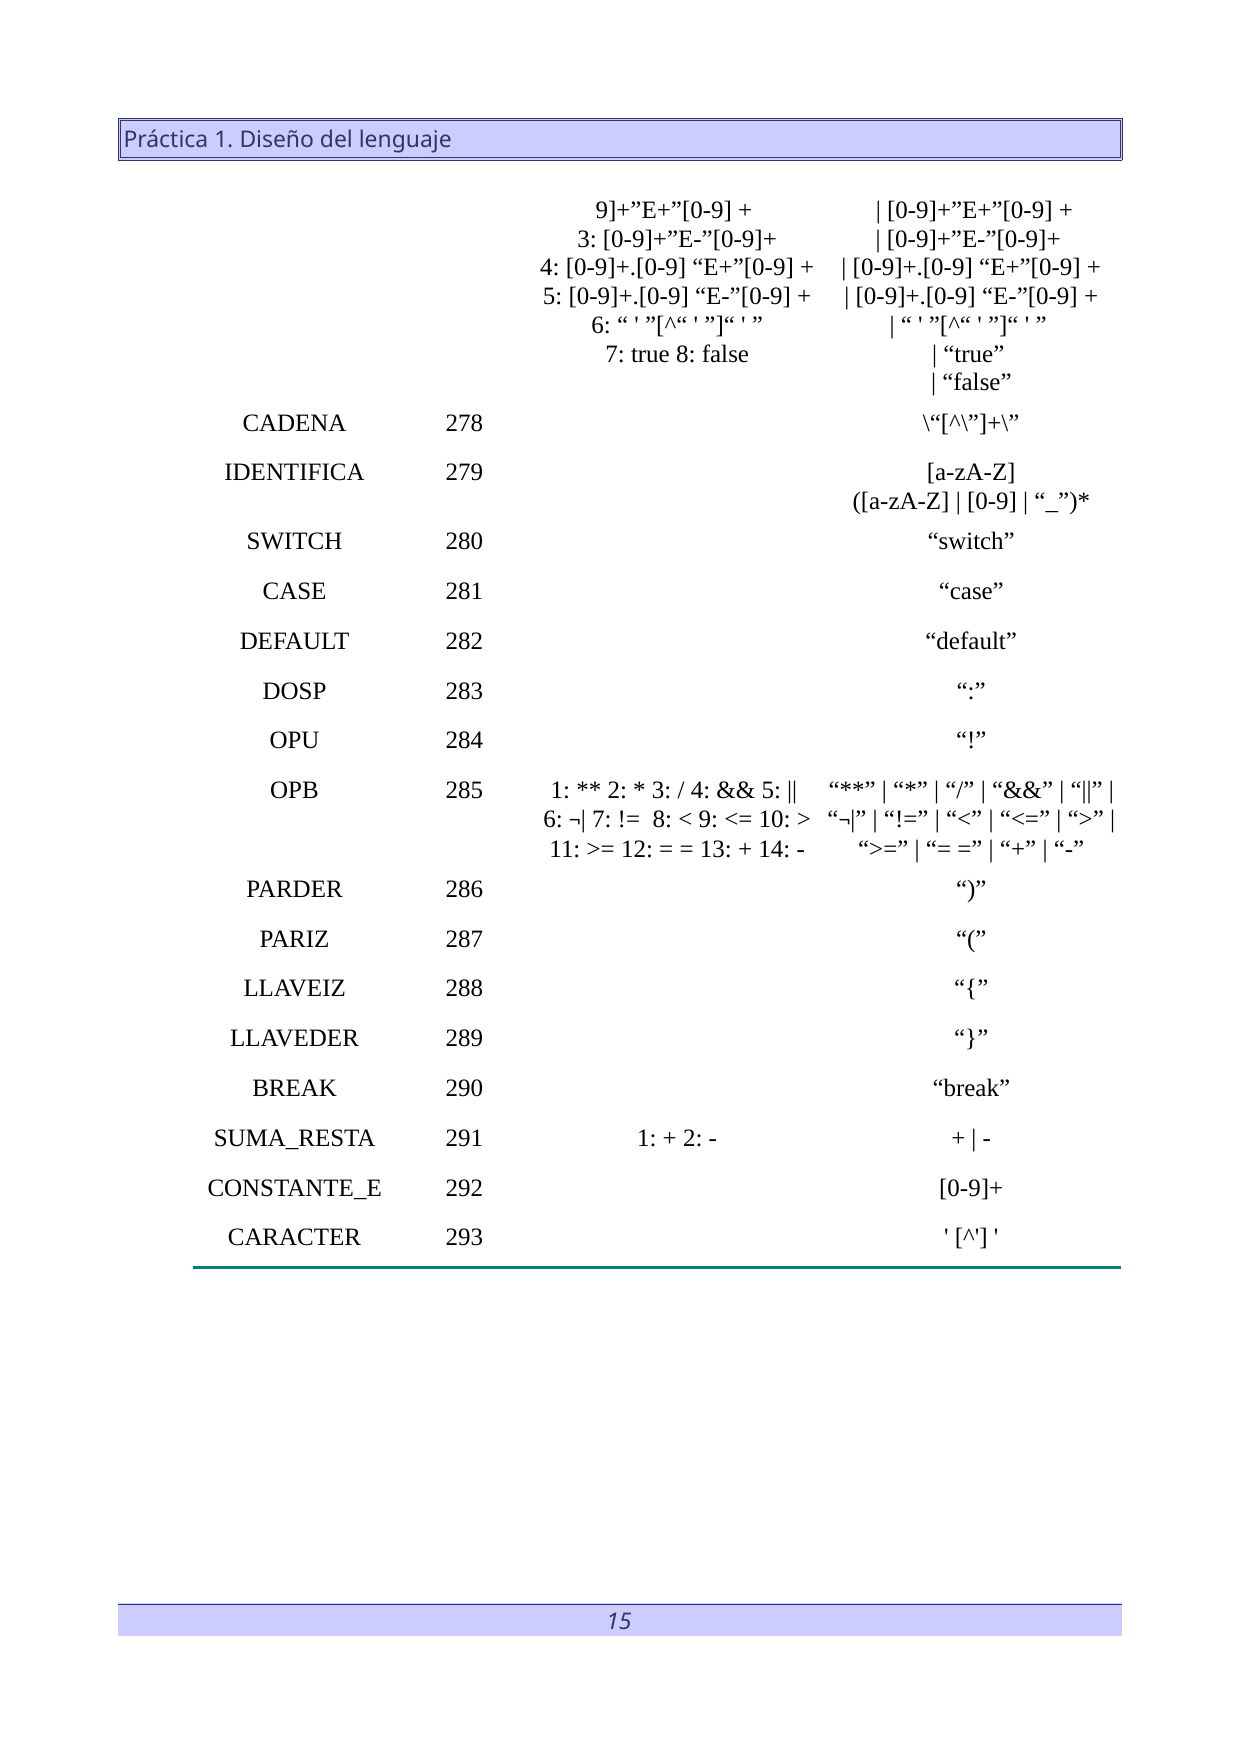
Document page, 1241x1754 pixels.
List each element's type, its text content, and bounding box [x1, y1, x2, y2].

table_cell 1: + 2: - [533, 1117, 821, 1167]
table_cell “switch” [821, 521, 1121, 571]
table_cell [533, 1067, 821, 1117]
table_cell [533, 402, 821, 452]
table_cell LLAVEDER [193, 1018, 395, 1067]
table_cell 1: ** 2: * 3: / 4: && 5: || 6: ¬| 7: != 8: < 9: <= 10: > 11: >= 12: = = 13: + 14: - [533, 770, 821, 868]
table_cell 279 [395, 452, 533, 521]
table_cell | [0-9]+”E+”[0-9] + | [0-9]+”E-”[0-9]+ | [0-9]+.[0-9] “E+”[0-9] + | [0-9]+.[0-9] “E-”[0-9] + | “ ' ”[^“ ' ”]“ ' ” | “true” | “false” [821, 189, 1121, 402]
table_cell 291 [395, 1117, 533, 1167]
table_cell 283 [395, 670, 533, 720]
table_cell [193, 189, 395, 402]
table_cell 290 [395, 1067, 533, 1117]
table_cell CASE [193, 571, 395, 620]
table_cell 286 [395, 868, 533, 918]
table_cell DOSP [193, 670, 395, 720]
table_cell PARIZ [193, 918, 395, 968]
table_cell 281 [395, 571, 533, 620]
table_cell 284 [395, 720, 533, 770]
table_cell OPU [193, 720, 395, 770]
table_cell OPB [193, 770, 395, 868]
table_cell 9]+”E+”[0-9] + 3: [0-9]+”E-”[0-9]+ 4: [0-9]+.[0-9] “E+”[0-9] + 5: [0-9]+.[0-9] “E-”[0-9] + 6: “ ' ”[^“ ' ”]“ ' ” 7: true 8: false [533, 189, 821, 402]
table_cell CARACTER [193, 1217, 395, 1266]
table_cell [533, 521, 821, 571]
table_cell CADENA [193, 402, 395, 452]
table_cell [533, 620, 821, 670]
table_cell BREAK [193, 1067, 395, 1117]
table_cell 278 [395, 402, 533, 452]
table_cell “break” [821, 1067, 1121, 1117]
table_cell [533, 1217, 821, 1266]
table_cell [533, 571, 821, 620]
table_cell 292 [395, 1167, 533, 1217]
table_cell \“[^\”]+\” [821, 402, 1121, 452]
table_cell IDENTIFICA [193, 452, 395, 521]
table_cell [533, 918, 821, 968]
table_cell “default” [821, 620, 1121, 670]
table_cell “}” [821, 1018, 1121, 1067]
table_cell 289 [395, 1018, 533, 1067]
table_cell [533, 670, 821, 720]
table_cell PARDER [193, 868, 395, 918]
table_cell [533, 968, 821, 1017]
table_cell “)” [821, 868, 1121, 918]
table_cell [533, 1018, 821, 1067]
table_cell [533, 720, 821, 770]
table_cell [0-9]+ [821, 1167, 1121, 1217]
table_cell 288 [395, 968, 533, 1017]
table_cell “:” [821, 670, 1121, 720]
table_cell [533, 1167, 821, 1217]
table_cell [533, 452, 821, 521]
table_cell “!” [821, 720, 1121, 770]
table_cell “case” [821, 571, 1121, 620]
table_cell 293 [395, 1217, 533, 1266]
table_cell SWITCH [193, 521, 395, 571]
table_cell SUMA_RESTA [193, 1117, 395, 1167]
table_cell ' [^'] ' [821, 1217, 1121, 1266]
table_cell “{” [821, 968, 1121, 1017]
table_cell LLAVEIZ [193, 968, 395, 1017]
table_cell [a-zA-Z] ([a-zA-Z] | [0-9] | “_”)* [821, 452, 1121, 521]
table_cell DEFAULT [193, 620, 395, 670]
table_cell “**” | “*” | “/” | “&&” | “||” | “¬|” | “!=” | “<” | “<=” | “>” | “>=” | “= =” | “+” | “-” [821, 770, 1121, 868]
table_cell + | - [821, 1117, 1121, 1167]
table_cell CONSTANTE_E [193, 1167, 395, 1217]
table_cell [533, 868, 821, 918]
table_cell “(” [821, 918, 1121, 968]
table_cell 280 [395, 521, 533, 571]
table_cell 285 [395, 770, 533, 868]
table_cell 282 [395, 620, 533, 670]
table_cell 287 [395, 918, 533, 968]
table_cell [395, 189, 533, 402]
